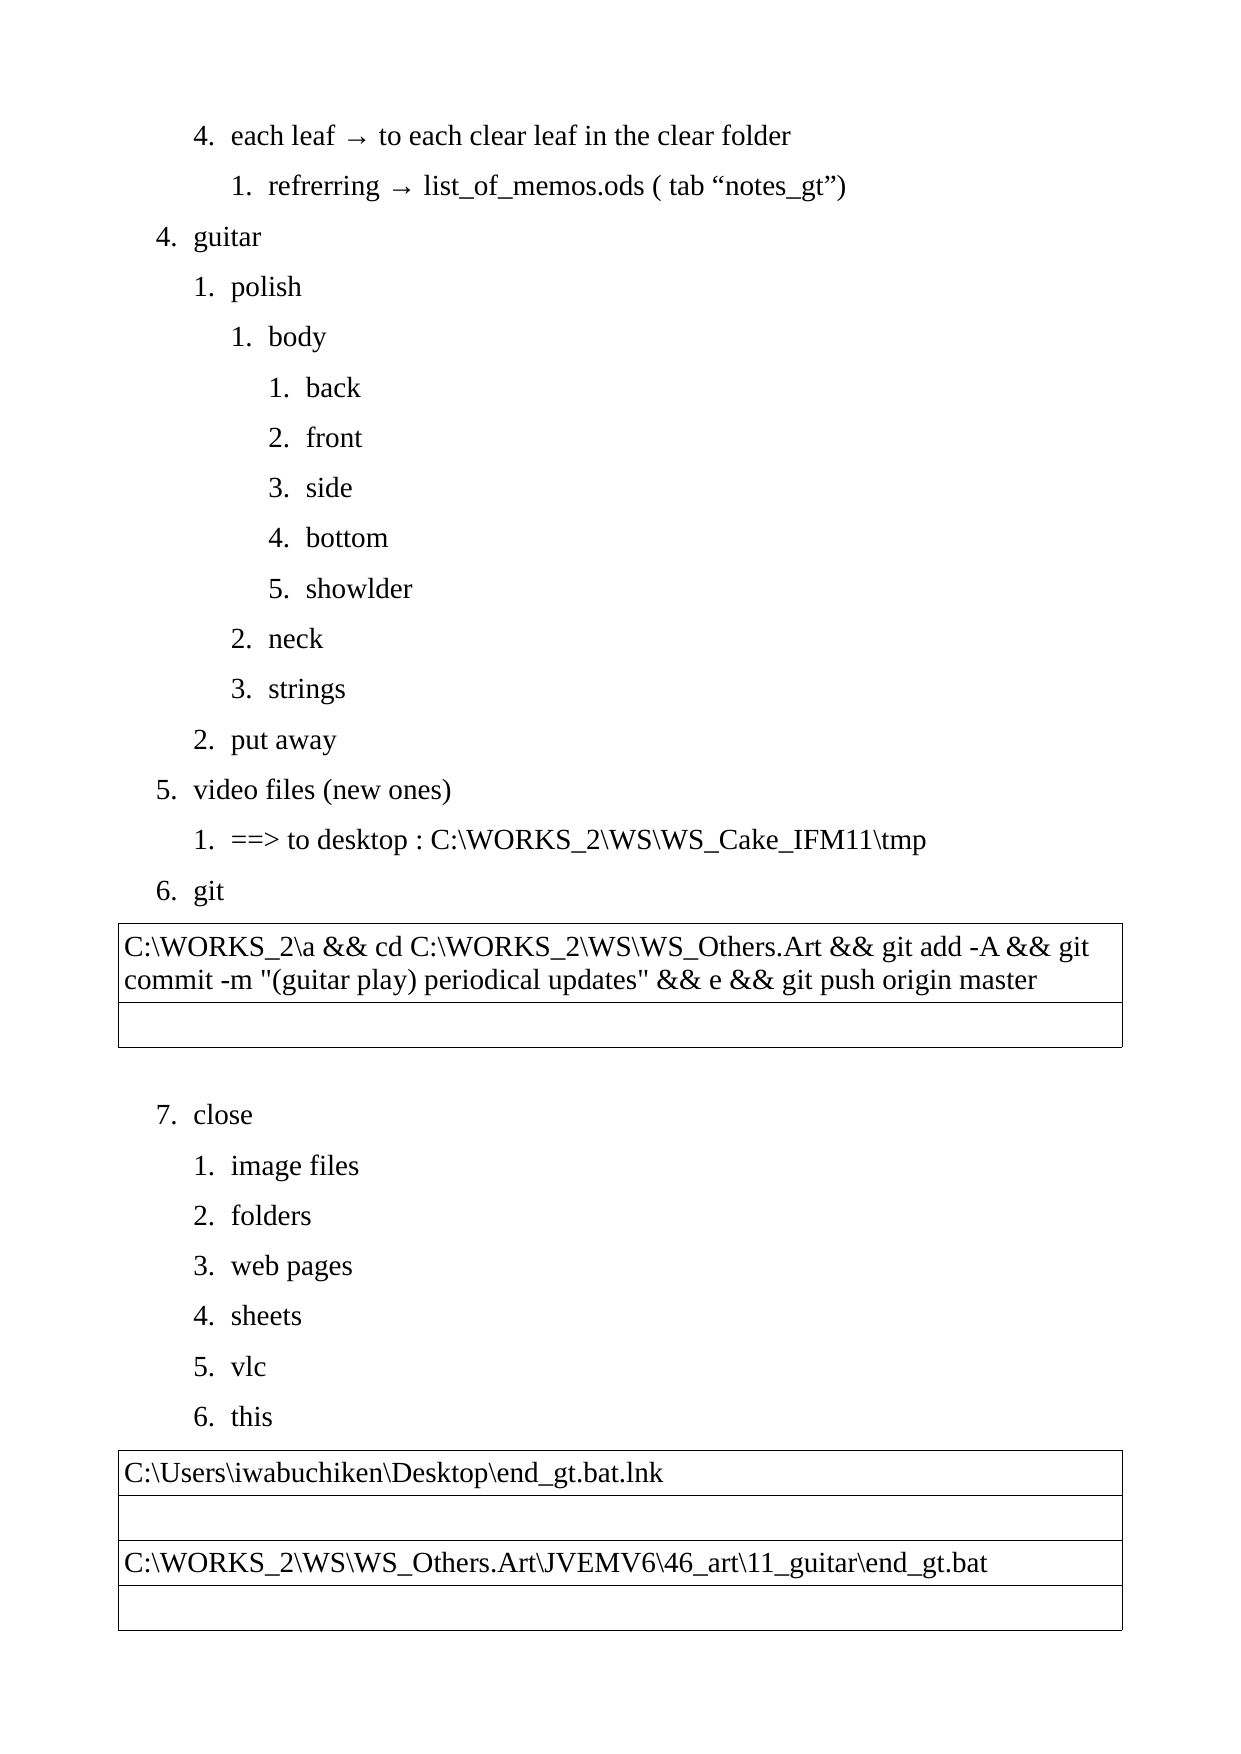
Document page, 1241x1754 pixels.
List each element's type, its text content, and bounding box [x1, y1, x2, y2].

list side [268, 470, 1122, 504]
list vlc [193, 1349, 1122, 1382]
list ==> to desktop : C:\WORKS_2\WS\WS_Cake_IFM11\tmp [193, 822, 1122, 856]
table_cell [119, 1496, 1122, 1540]
table_header C:\WORKS_2\a && cd C:\WORKS_2\WS\WS_Others.Art && git add -A && git commit -m "(guitar play) periodical updates" && e && git push origin master [119, 924, 1122, 1002]
list put away [193, 722, 1122, 755]
list git [156, 873, 1122, 906]
list image files [193, 1148, 1122, 1181]
table_cell C:\WORKS_2\WS\WS_Others.Art\JVEMV6\46_art\11_guitar\end_gt.bat [119, 1541, 1122, 1585]
list front [268, 420, 1122, 453]
list bottom [268, 521, 1122, 554]
list folders [193, 1198, 1122, 1231]
list strings [231, 672, 1122, 705]
list body [231, 319, 1122, 353]
list this [193, 1399, 1122, 1433]
list each leaf → to each clear leaf in the clear folder [193, 118, 1122, 152]
list guitar [156, 219, 1122, 252]
list close [156, 1097, 1122, 1131]
list refrerring → list_of_memos.ods ( tab “notes_gt”) [231, 168, 1122, 202]
list polish [193, 269, 1122, 303]
list back [268, 370, 1122, 403]
list showlder [268, 571, 1122, 604]
table_cell [119, 1586, 1122, 1630]
list video files (new ones) [156, 772, 1122, 806]
list neck [231, 621, 1122, 655]
list web pages [193, 1248, 1122, 1282]
table_cell [119, 1003, 1122, 1047]
table_header C:\Users\iwabuchiken\Desktop\end_gt.bat.lnk [119, 1451, 1122, 1494]
list sheets [193, 1298, 1122, 1332]
